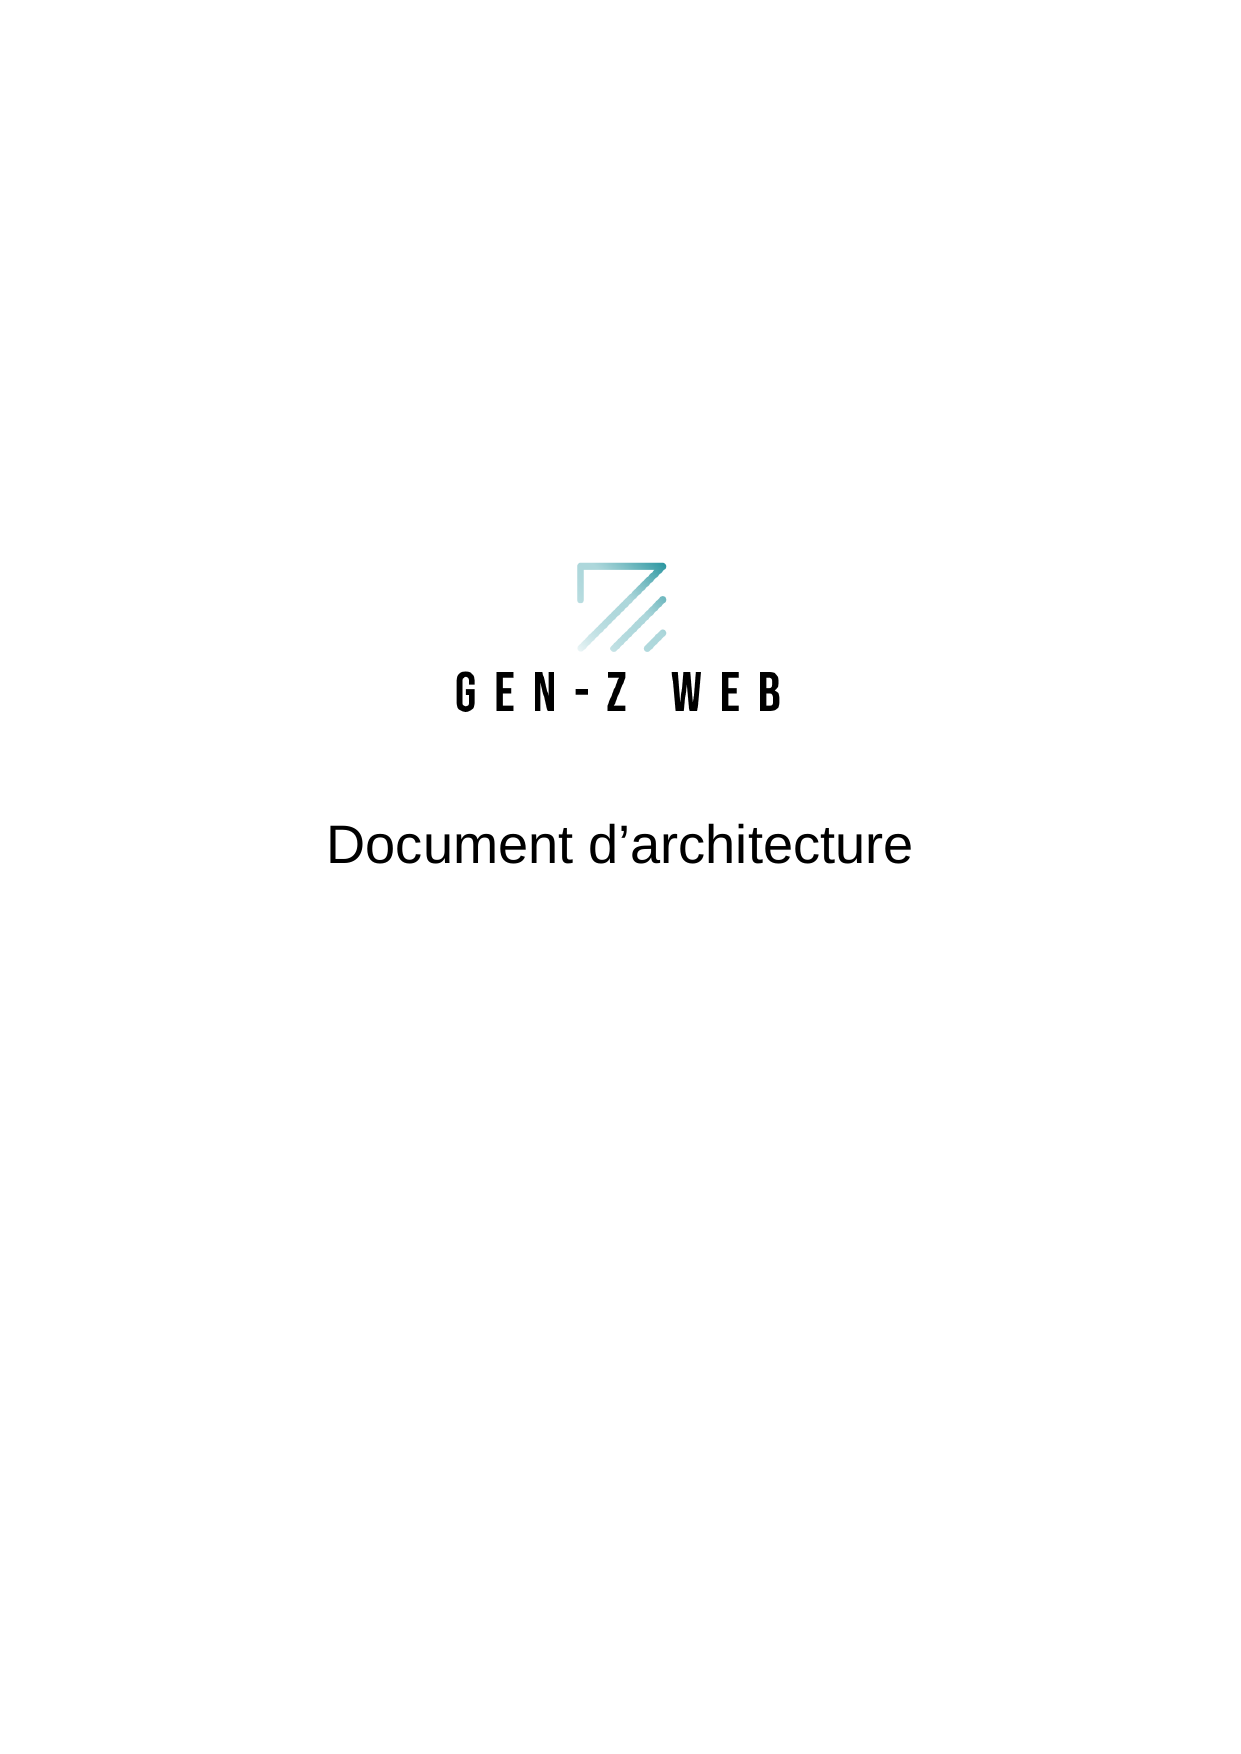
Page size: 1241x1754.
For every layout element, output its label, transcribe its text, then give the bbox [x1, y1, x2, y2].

title Document d’architecture [150, 813, 1090, 875]
picture [422, 521, 819, 745]
